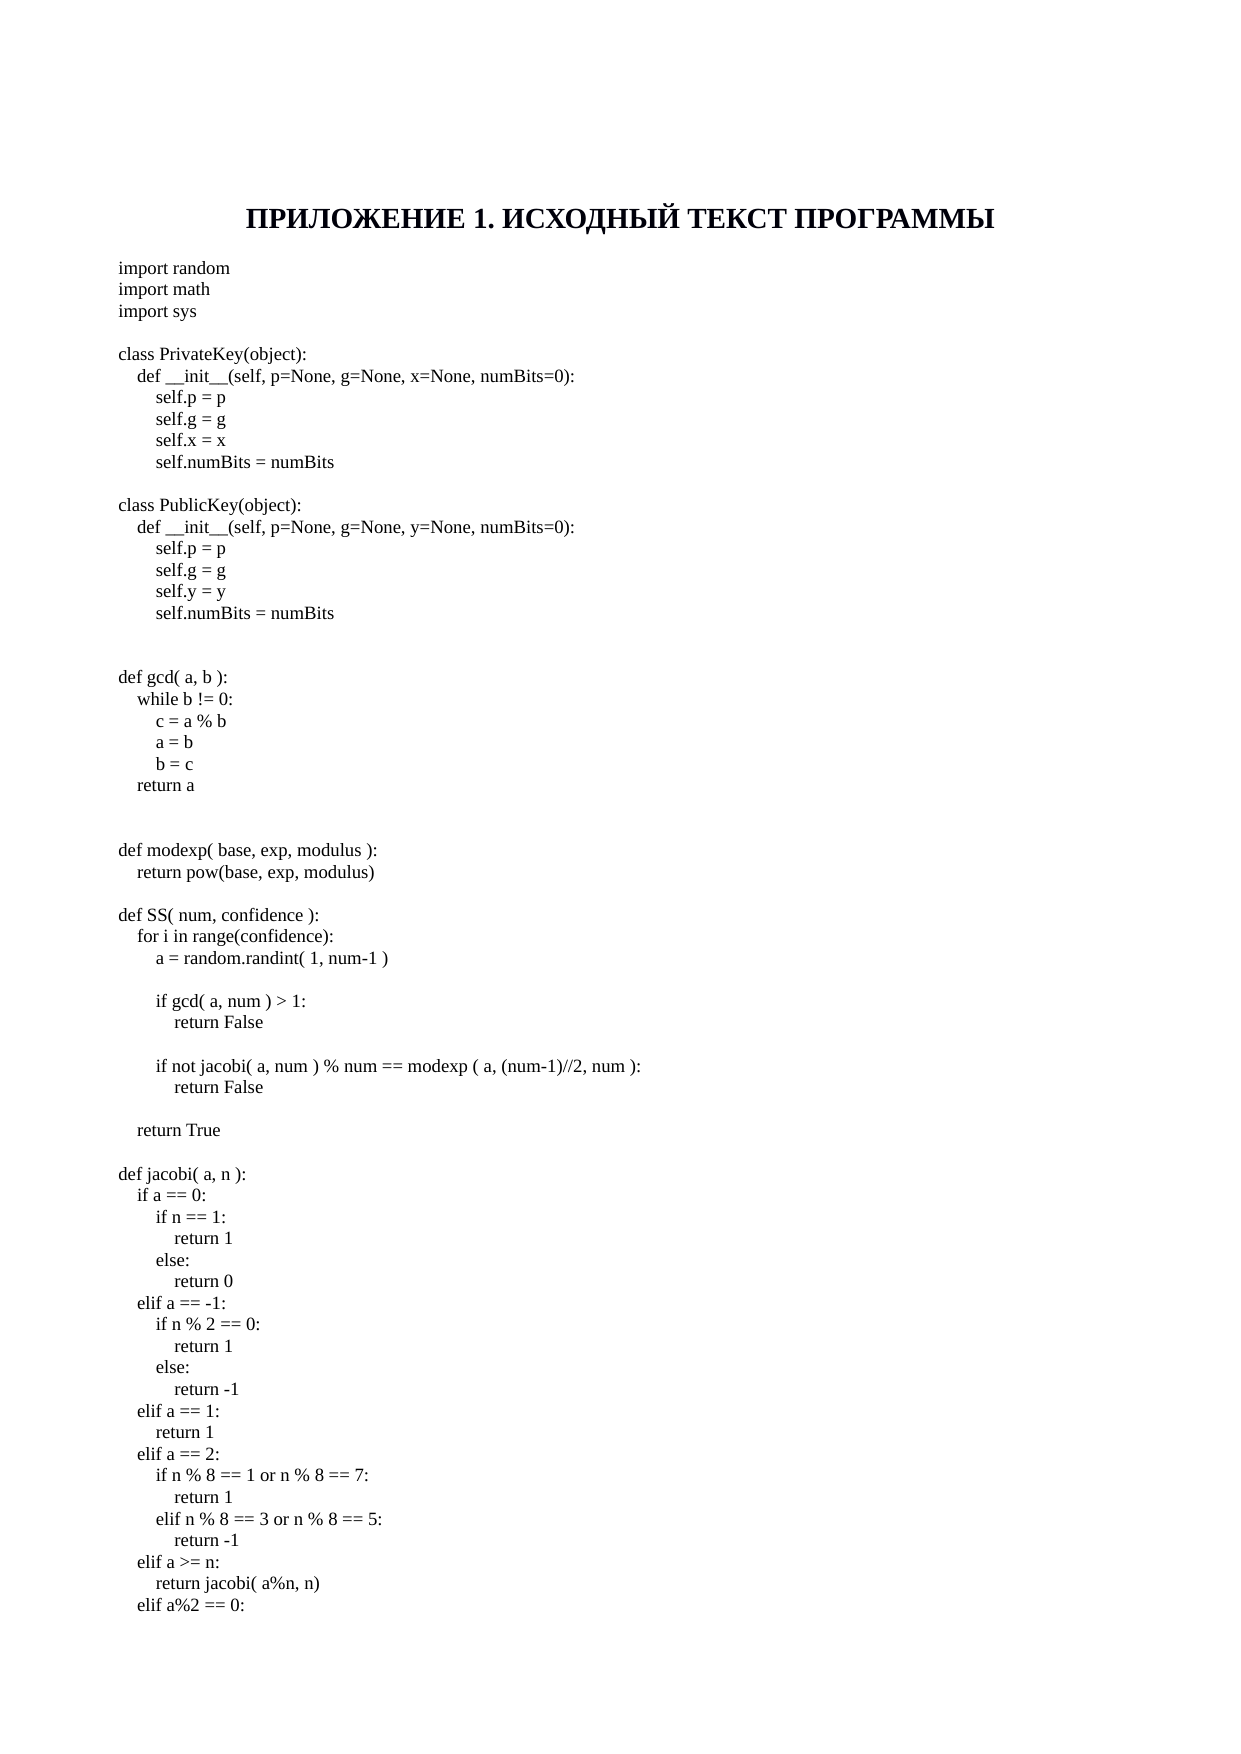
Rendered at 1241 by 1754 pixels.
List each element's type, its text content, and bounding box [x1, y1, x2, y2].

text self.g = g [118, 408, 1122, 429]
subtitle ПРИЛОЖЕНИЕ 1. ИСХОДНЫЙ ТЕКСТ ПРОГРАММЫ [118, 202, 1122, 235]
text def modexp( base, exp, modulus ): [118, 839, 1122, 861]
text while b != 0: [118, 688, 1122, 709]
text elif n % 8 == 3 or n % 8 == 5: [118, 1507, 1122, 1529]
text def __init__(self, p=None, g=None, y=None, numBits=0): [118, 516, 1122, 537]
text class PublicKey(object): [118, 494, 1122, 516]
text def __init__(self, p=None, g=None, x=None, numBits=0): [118, 364, 1122, 386]
text def SS( num, confidence ): [118, 904, 1122, 925]
text else: [118, 1356, 1122, 1378]
text self.g = g [118, 559, 1122, 580]
text for i in range(confidence): [118, 925, 1122, 947]
text return 1 [118, 1486, 1122, 1507]
text else: [118, 1249, 1122, 1270]
text if n % 2 == 0: [118, 1313, 1122, 1335]
text return False [118, 1011, 1122, 1033]
text self.x = x [118, 429, 1122, 451]
text def jacobi( a, n ): [118, 1162, 1122, 1184]
text return a [118, 774, 1122, 796]
text import random [118, 257, 1122, 278]
text elif a == -1: [118, 1292, 1122, 1313]
text elif a%2 == 0: [118, 1594, 1122, 1615]
text if not jacobi( a, num ) % num == modexp ( a, (num-1)//2, num ): [118, 1054, 1122, 1076]
text self.p = p [118, 386, 1122, 408]
text return -1 [118, 1529, 1122, 1551]
text if n == 1: [118, 1206, 1122, 1227]
text return True [118, 1119, 1122, 1141]
text return 1 [118, 1421, 1122, 1443]
text def gcd( a, b ): [118, 666, 1122, 688]
text import sys [118, 300, 1122, 321]
text elif a == 2: [118, 1443, 1122, 1464]
text self.y = y [118, 580, 1122, 602]
text elif a == 1: [118, 1399, 1122, 1421]
text self.numBits = numBits [118, 451, 1122, 472]
text return 0 [118, 1270, 1122, 1292]
text return jacobi( a%n, n) [118, 1572, 1122, 1594]
text self.p = p [118, 537, 1122, 559]
text class PrivateKey(object): [118, 343, 1122, 364]
text if gcd( a, num ) > 1: [118, 990, 1122, 1011]
text return 1 [118, 1335, 1122, 1356]
text b = c [118, 753, 1122, 774]
text import math [118, 278, 1122, 300]
text c = a % b [118, 709, 1122, 731]
text elif a >= n: [118, 1551, 1122, 1572]
text return 1 [118, 1227, 1122, 1249]
text self.numBits = numBits [118, 602, 1122, 623]
text return False [118, 1076, 1122, 1098]
text return -1 [118, 1378, 1122, 1399]
text if a == 0: [118, 1184, 1122, 1206]
text return pow(base, exp, modulus) [118, 861, 1122, 882]
text a = b [118, 731, 1122, 753]
text a = random.randint( 1, num-1 ) [118, 947, 1122, 968]
text if n % 8 == 1 or n % 8 == 7: [118, 1464, 1122, 1486]
